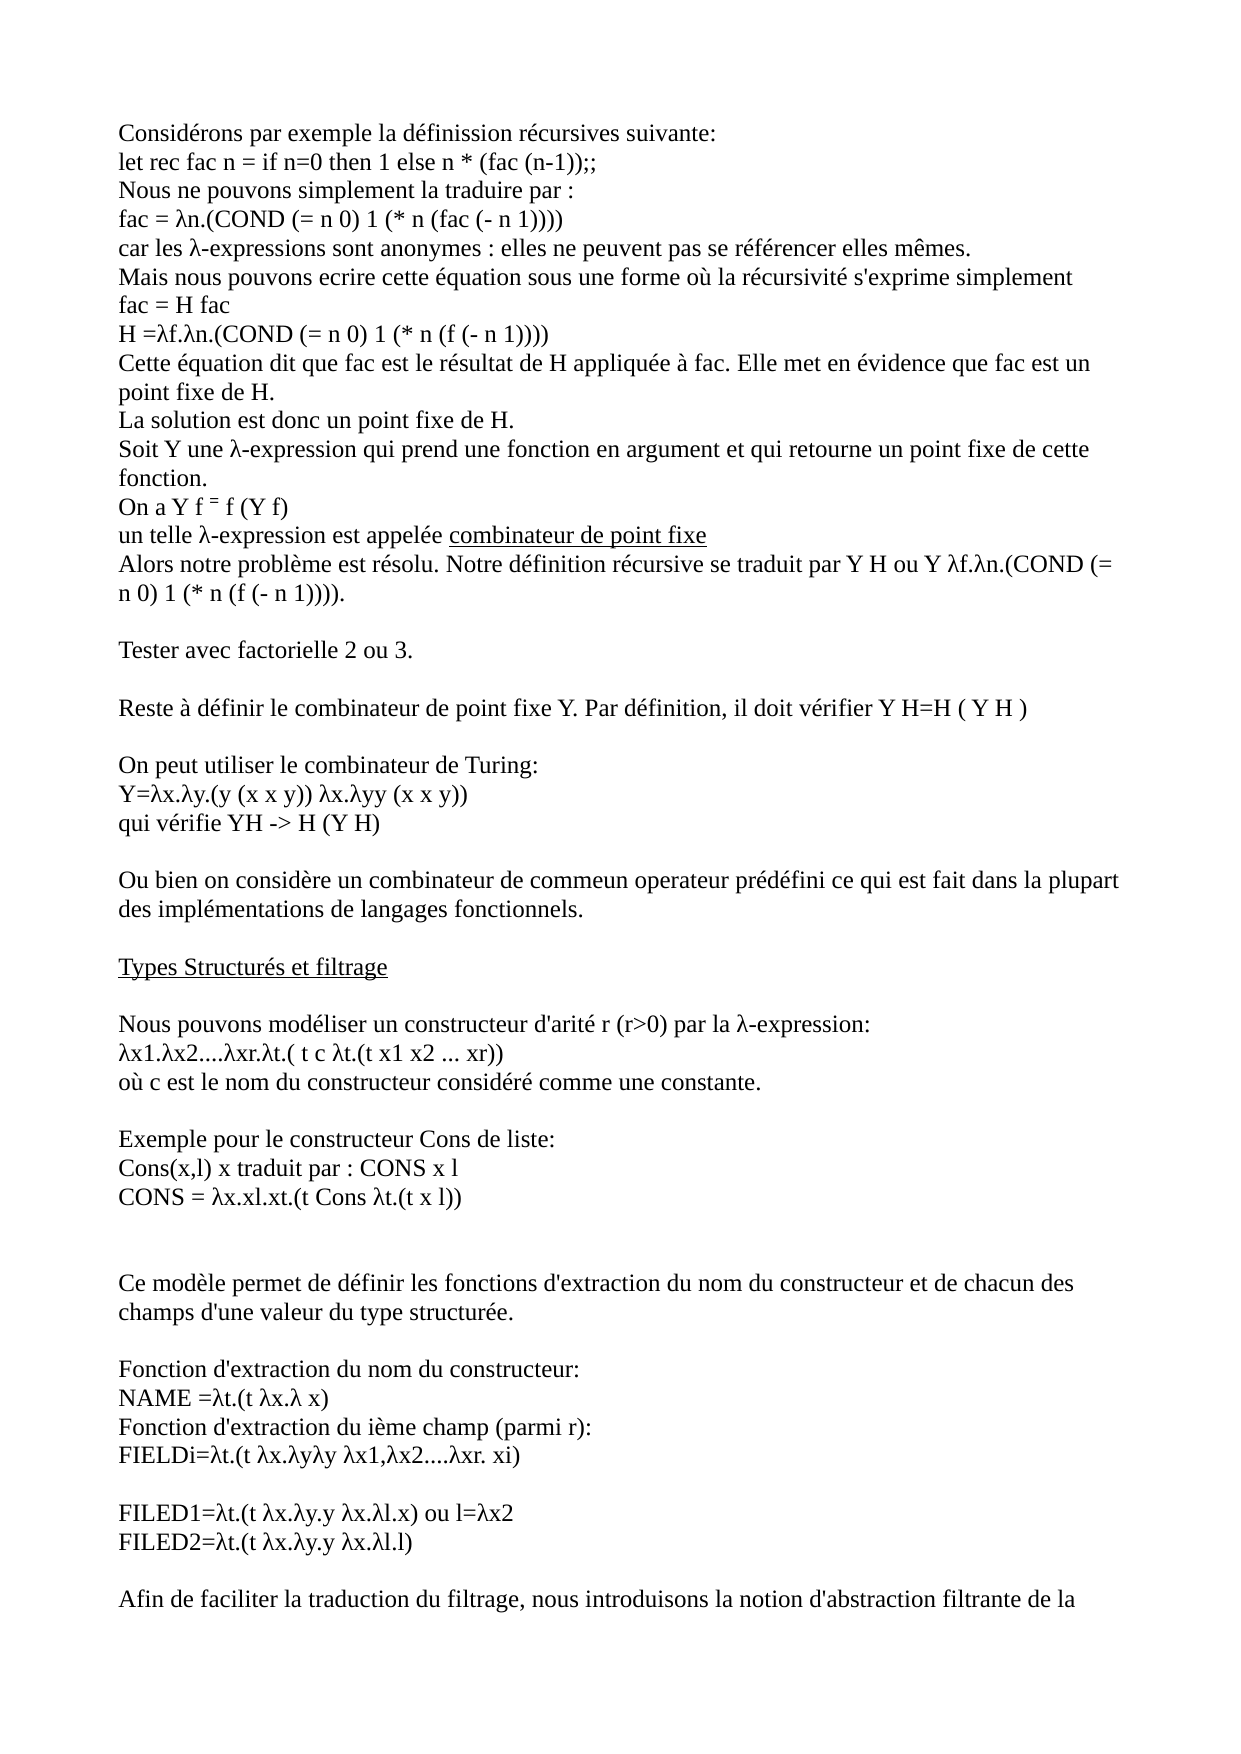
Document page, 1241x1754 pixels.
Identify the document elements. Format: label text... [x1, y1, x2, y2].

text un telle λ-expression est appelée combinateur de point fixe [118, 521, 1122, 549]
text Cons(x,l) x traduit par : CONS x l [118, 1153, 1122, 1182]
text Exemple pour le constructeur Cons de liste: [118, 1124, 1122, 1153]
text λx1.λx2....λxr.λt.( t c λt.(t x1 x2 ... xr)) [118, 1038, 1122, 1067]
text Mais nous pouvons ecrire cette équation sous une forme où la récursivité s'exprime simplement [118, 262, 1122, 291]
text fac = H fac [118, 291, 1122, 319]
text FILED2=λt.(t λx.λy.y λx.λl.l) [118, 1527, 1122, 1556]
text où c est le nom du constructeur considéré comme une constante. [118, 1067, 1122, 1096]
text car les λ-expressions sont anonymes : elles ne peuvent pas se référencer elles mêmes. [118, 233, 1122, 262]
text FIELDi=λt.(t λx.λyλy λx1,λx2....λxr. xi) [118, 1441, 1122, 1469]
text Tester avec factorielle 2 ou 3. [118, 636, 1122, 664]
text NAME =λt.(t λx.λ x) [118, 1383, 1122, 1412]
text Fonction d'extraction du ième champ (parmi r): [118, 1412, 1122, 1441]
text CONS = λx.xl.xt.(t Cons λt.(t x l)) [118, 1182, 1122, 1211]
text Afin de faciliter la traduction du filtrage, nous introduisons la notion d'abstraction filtrante de la [118, 1584, 1122, 1613]
text let rec fac n = if n=0 then 1 else n * (fac (n-1));; [118, 147, 1122, 176]
text Alors notre problème est résolu. Notre définition récursive se traduit par Y H ou Y λf.λn.(COND (= n 0) 1 (* n (f (- n 1)))). [118, 549, 1122, 607]
text Y=λx.λy.(y (x x y)) λx.λyy (x x y)) [118, 779, 1122, 808]
text Fonction d'extraction du nom du constructeur: [118, 1354, 1122, 1383]
text fac = λn.(COND (= n 0) 1 (* n (fac (- n 1)))) [118, 204, 1122, 233]
text Nous ne pouvons simplement la traduire par : [118, 176, 1122, 204]
text H =λf.λn.(COND (= n 0) 1 (* n (f (- n 1)))) [118, 319, 1122, 348]
text Ce modèle permet de définir les fonctions d'extraction du nom du constructeur et de chacun des champs d'une valeur du type structurée. [118, 1268, 1122, 1326]
text qui vérifie YH -> H (Y H) [118, 808, 1122, 837]
text Nous pouvons modéliser un constructeur d'arité r (r>0) par la λ-expression: [118, 1009, 1122, 1038]
text Considérons par exemple la définission récursives suivante: [118, 118, 1122, 147]
text La solution est donc un point fixe de H. [118, 406, 1122, 434]
text Types Structurés et filtrage [118, 952, 1122, 981]
text Reste à définir le combinateur de point fixe Y. Par définition, il doit vérifier Y H=H ( Y H ) [118, 693, 1122, 722]
text On peut utiliser le combinateur de Turing: [118, 751, 1122, 779]
text Ou bien on considère un combinateur de commeun operateur prédéfini ce qui est fait dans la plupart des implémentations de langages fonctionnels. [118, 866, 1122, 923]
text Soit Y une λ-expression qui prend une fonction en argument et qui retourne un point fixe de cette fonction. [118, 434, 1122, 492]
text Cette équation dit que fac est le résultat de H appliquée à fac. Elle met en évidence que fac est un point fixe de H. [118, 348, 1122, 406]
text On a Y f ⁼ f (Y f) [118, 492, 1122, 521]
text FILED1=λt.(t λx.λy.y λx.λl.x) ou l=λx2 [118, 1498, 1122, 1527]
